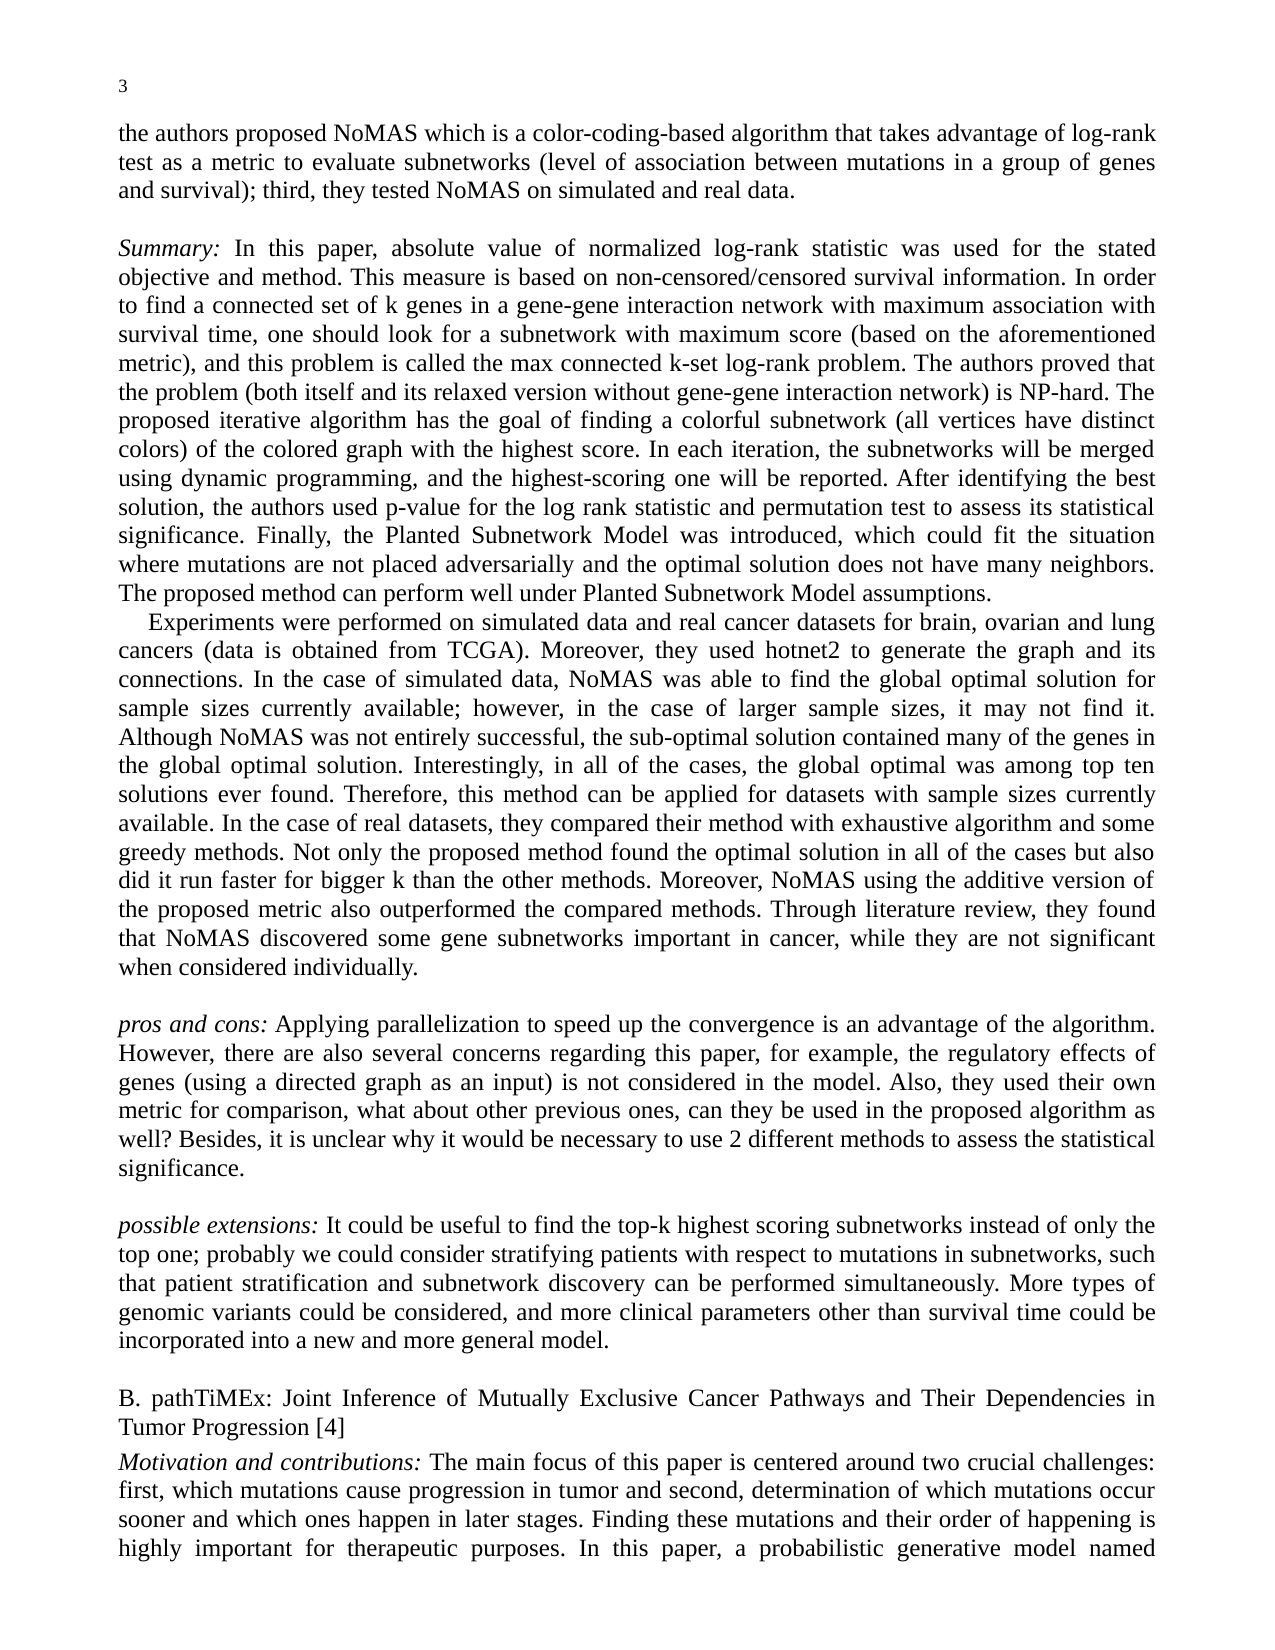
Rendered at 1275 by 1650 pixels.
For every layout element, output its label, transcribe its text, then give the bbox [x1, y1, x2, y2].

text the authors proposed NoMAS which is a color-coding-based algorithm that takes advantage of log-rank test as a metric to evaluate subnetworks (level of association between mutations in a group of genes and survival); third, they tested NoMAS on simulated and real data. [118, 118, 1157, 204]
text Summary: In this paper, absolute value of normalized log-rank statistic was used for the stated objective and method. This measure is based on non-censored/censored survival information. In order to find a connected set of k genes in a gene-gene interaction network with maximum association with survival time, one should look for a subnetwork with maximum score (based on the aforementioned metric), and this problem is called the max connected k-set log-rank problem. The authors proved that the problem (both itself and its relaxed version without gene-gene interaction network) is NP-hard. The proposed iterative algorithm has the goal of finding a colorful subnetwork (all vertices have distinct colors) of the colored graph with the highest score. In each iteration, the subnetworks will be merged using dynamic programming, and the highest-scoring one will be reported. After identifying the best solution, the authors used p-value for the log rank statistic and permutation test to assess its statistical significance. Finally, the Planted Subnetwork Model was introduced, which could fit the situation where mutations are not placed adversarially and the optimal solution does not have many neighbors. The proposed method can perform well under Planted Subnetwork Model assumptions. [118, 233, 1157, 607]
text pros and cons: Applying parallelization to speed up the convergence is an advantage of the algorithm. However, there are also several concerns regarding this paper, for example, the regulatory effects of genes (using a directed graph as an input) is not considered in the model. Also, they used their own metric for comparison, what about other previous ones, can they be used in the proposed algorithm as well? Besides, it is unclear why it would be necessary to use 2 different methods to assess the statistical significance. [118, 1009, 1157, 1182]
text B. pathTiMEx: Joint Inference of Mutually Exclusive Cancer Pathways and Their Dependencies in Tumor Progression [4] [118, 1383, 1157, 1441]
text Experiments were performed on simulated data and real cancer datasets for brain, ovarian and lung cancers (data is obtained from TCGA). Moreover, they used hotnet2 to generate the graph and its connections. In the case of simulated data, NoMAS was able to find the global optimal solution for sample sizes currently available; however, in the case of larger sample sizes, it may not find it. Although NoMAS was not entirely successful, the sub-optimal solution contained many of the genes in the global optimal solution. Interestingly, in all of the cases, the global optimal was among top ten solutions ever found. Therefore, this method can be applied for datasets with sample sizes currently available. In the case of real datasets, they compared their method with exhaustive algorithm and some greedy methods. Not only the proposed method found the optimal solution in all of the cases but also did it run faster for bigger k than the other methods. Moreover, NoMAS using the additive version of the proposed metric also outperformed the compared methods. Through literature review, they found that NoMAS discovered some gene subnetworks important in cancer, while they are not significant when considered individually. [118, 607, 1157, 981]
text Motivation and contributions: The main focus of this paper is centered around two crucial challenges: first, which mutations cause progression in tumor and second, determination of which mutations occur sooner and which ones happen in later stages. Finding these mutations and their order of happening is highly important for therapeutic purposes. In this paper, a probabilistic generative model named [118, 1447, 1157, 1562]
text possible extensions: It could be useful to find the top-k highest scoring subnetworks instead of only the top one; probably we could consider stratifying patients with respect to mutations in subnetworks, such that patient stratification and subnetwork discovery can be performed simultaneously. More types of genomic variants could be considered, and more clinical parameters other than survival time could be incorporated into a new and more general model. [118, 1211, 1157, 1354]
